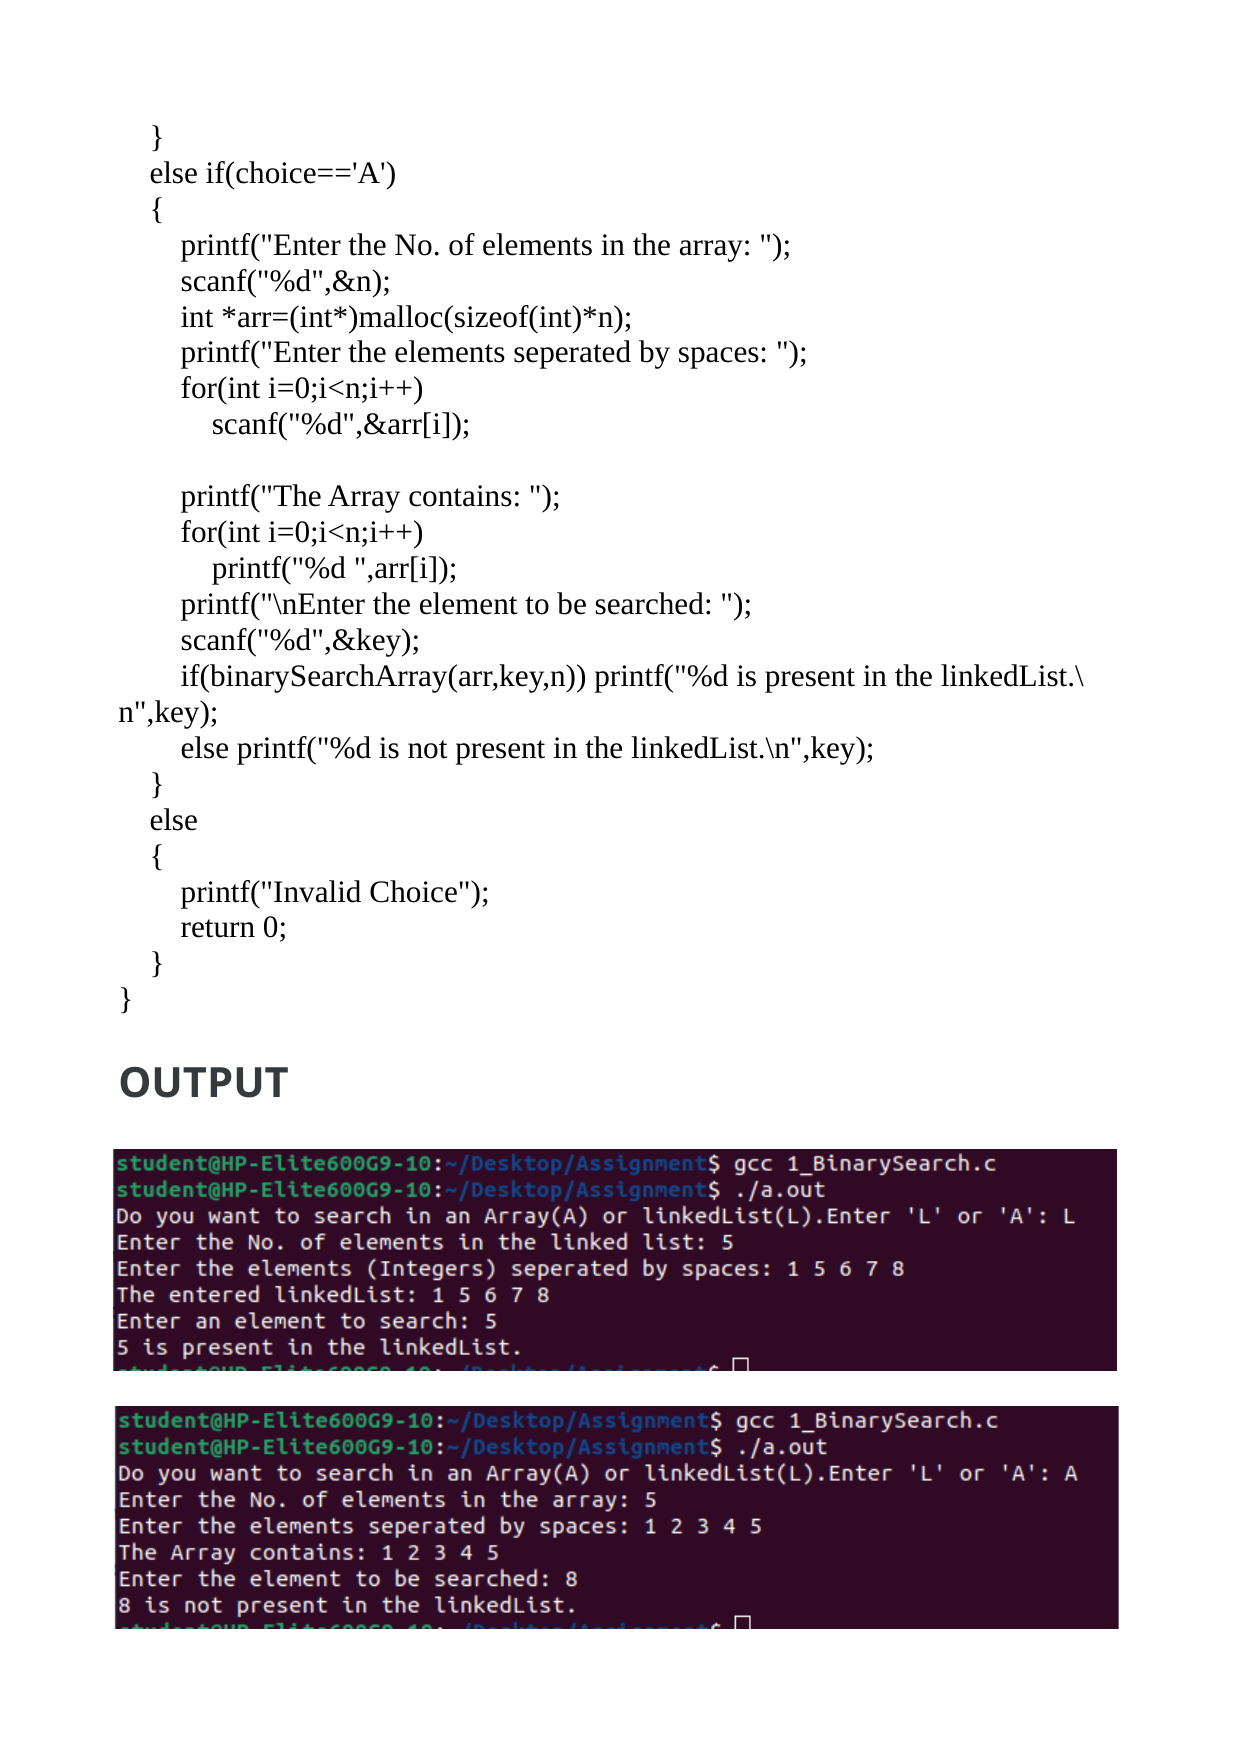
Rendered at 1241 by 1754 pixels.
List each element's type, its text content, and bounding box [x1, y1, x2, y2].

text for(int i=0;i<n;i++) [118, 513, 1122, 549]
text } [118, 945, 1122, 981]
text scanf("%d",&arr[i]); [118, 406, 1122, 442]
text if(binarySearchArray(arr,key,n)) printf("%d is present in the linkedList.\n",key); [118, 657, 1122, 729]
text { [118, 190, 1122, 226]
text OUTPUT [118, 1052, 1122, 1109]
text else if(choice=='A') [118, 154, 1122, 190]
picture [114, 1406, 1119, 1629]
text } [118, 765, 1122, 801]
text printf("The Array contains: "); [118, 477, 1122, 513]
text else printf("%d is not present in the linkedList.\n",key); [118, 729, 1122, 765]
text printf("Enter the No. of elements in the array: "); [118, 226, 1122, 262]
text scanf("%d",&n); [118, 262, 1122, 298]
text printf("Invalid Choice"); [118, 873, 1122, 909]
text for(int i=0;i<n;i++) [118, 370, 1122, 406]
picture [112, 1149, 1117, 1371]
text } [118, 118, 1122, 154]
text { [118, 837, 1122, 873]
text int *arr=(int*)malloc(sizeof(int)*n); [118, 298, 1122, 334]
text return 0; [118, 909, 1122, 945]
text printf("Enter the elements seperated by spaces: "); [118, 334, 1122, 370]
text scanf("%d",&key); [118, 621, 1122, 657]
text else [118, 801, 1122, 837]
text } [118, 981, 1122, 1017]
text printf("\nEnter the element to be searched: "); [118, 585, 1122, 621]
text printf("%d ",arr[i]); [118, 549, 1122, 585]
